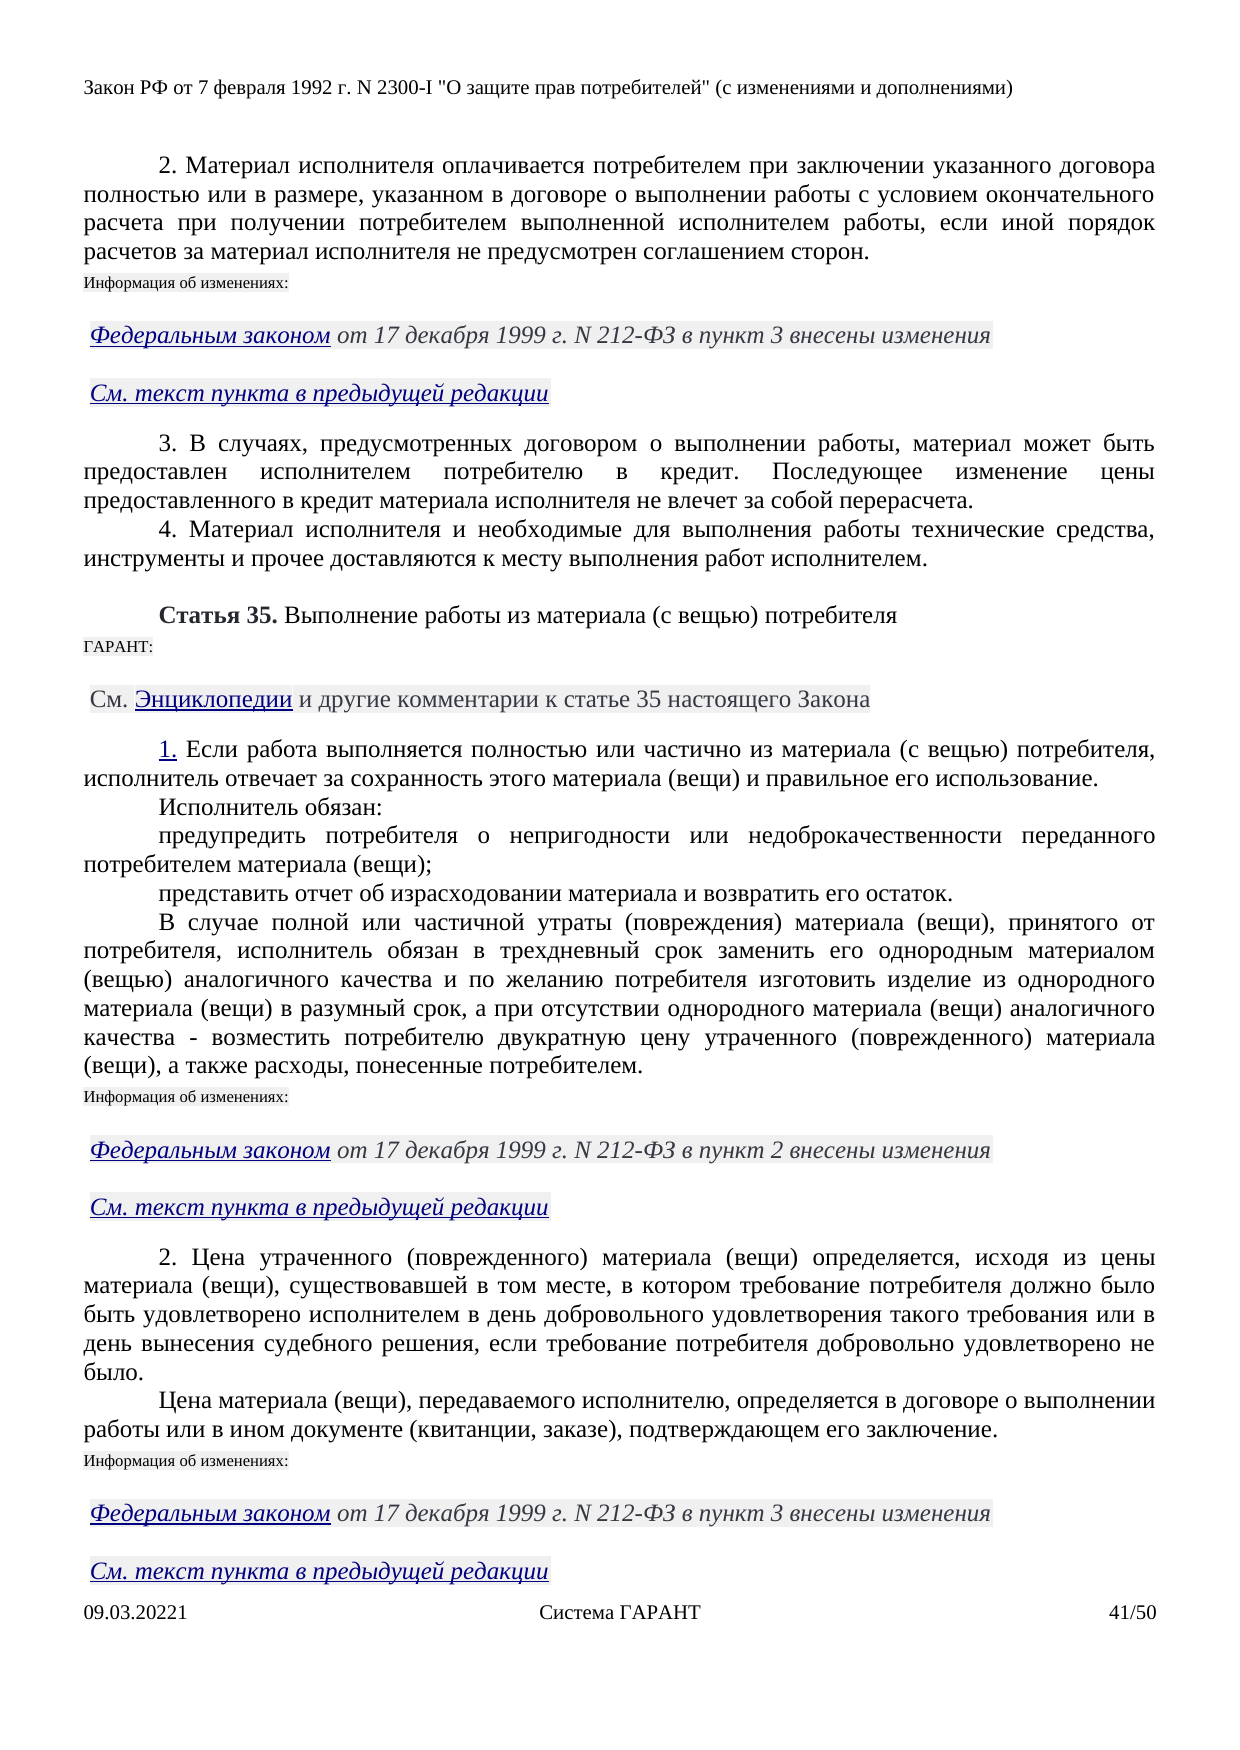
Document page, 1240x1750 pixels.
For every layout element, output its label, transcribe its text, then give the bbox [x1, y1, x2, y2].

text Федеральным законом от 17 декабря 1999 г. N 212-ФЗ в пункт 3 внесены изменения [83, 321, 1156, 349]
text Цена материала (вещи), передаваемого исполнителю, определяется в договоре о выполнении работы или в ином документе (квитанции, заказе), подтверждающем его заключение. [83, 1385, 1156, 1443]
text предупредить потребителя о непригодности или недоброкачественности переданного потребителем материала (вещи); [83, 820, 1156, 878]
text Исполнитель обязан: [83, 792, 1156, 820]
text См. текст пункта в предыдущей редакции [83, 1556, 1156, 1585]
text Федеральным законом от 17 декабря 1999 г. N 212-ФЗ в пункт 2 внесены изменения [83, 1135, 1156, 1163]
text Федеральным законом от 17 декабря 1999 г. N 212-ФЗ в пункт 3 внесены изменения [83, 1498, 1156, 1527]
text В случае полной или частичной утраты (повреждения) материала (вещи), принятого от потребителя, исполнитель обязан в трехдневный срок заменить его однородным материалом (вещью) аналогичного качества и по желанию потребителя изготовить изделие из однородного материала (вещи) в разумный срок, а при отсутствии однородного материала (вещи) аналогичного качества - возместить потребителю двукратную цену утраченного (поврежденного) материала (вещи), а также расходы, понесенные потребителем. [83, 907, 1156, 1079]
text 3. В случаях, предусмотренных договором о выполнении работы, материал может быть предоставлен исполнителем потребителю в кредит. Последующее изменение цены предоставленного в кредит материала исполнителя не влечет за собой перерасчета. [83, 428, 1156, 514]
text представить отчет об израсходовании материала и возвратить его остаток. [83, 878, 1156, 907]
text 1. Если работа выполняется полностью или частично из материала (с вещью) потребителя, исполнитель отвечает за сохранность этого материала (вещи) и правильное его использование. [83, 734, 1156, 792]
text 4. Материал исполнителя и необходимые для выполнения работы технические средства, инструменты и прочее доставляются к месту выполнения работ исполнителем. [83, 514, 1156, 571]
text См. Энциклопедии и другие комментарии к статье 35 настоящего Закона [83, 684, 1156, 713]
text Информация об изменениях: [83, 273, 1156, 292]
text См. текст пункта в предыдущей редакции [83, 1192, 1156, 1221]
text См. текст пункта в предыдущей редакции [83, 378, 1156, 407]
text Статья 35. Выполнение работы из материала (с вещью) потребителя [158, 600, 1156, 629]
text 2. Материал исполнителя оплачивается потребителем при заключении указанного договора полностью или в размере, указанном в договоре о выполнении работы с условием окончательного расчета при получении потребителем выполненной исполнителем работы, если иной порядок расчетов за материал исполнителя не предусмотрен соглашением сторон. [83, 150, 1156, 265]
text 2. Цена утраченного (поврежденного) материала (вещи) определяется, исходя из цены материала (вещи), существовавшей в том месте, в котором требование потребителя должно было быть удовлетворено исполнителем в день добровольного удовлетворения такого требования или в день вынесения судебного решения, если требование потребителя добровольно удовлетворено не было. [83, 1242, 1156, 1385]
text ГАРАНТ: [83, 637, 1156, 656]
text Информация об изменениях: [83, 1087, 1156, 1106]
text Информация об изменениях: [83, 1451, 1156, 1470]
